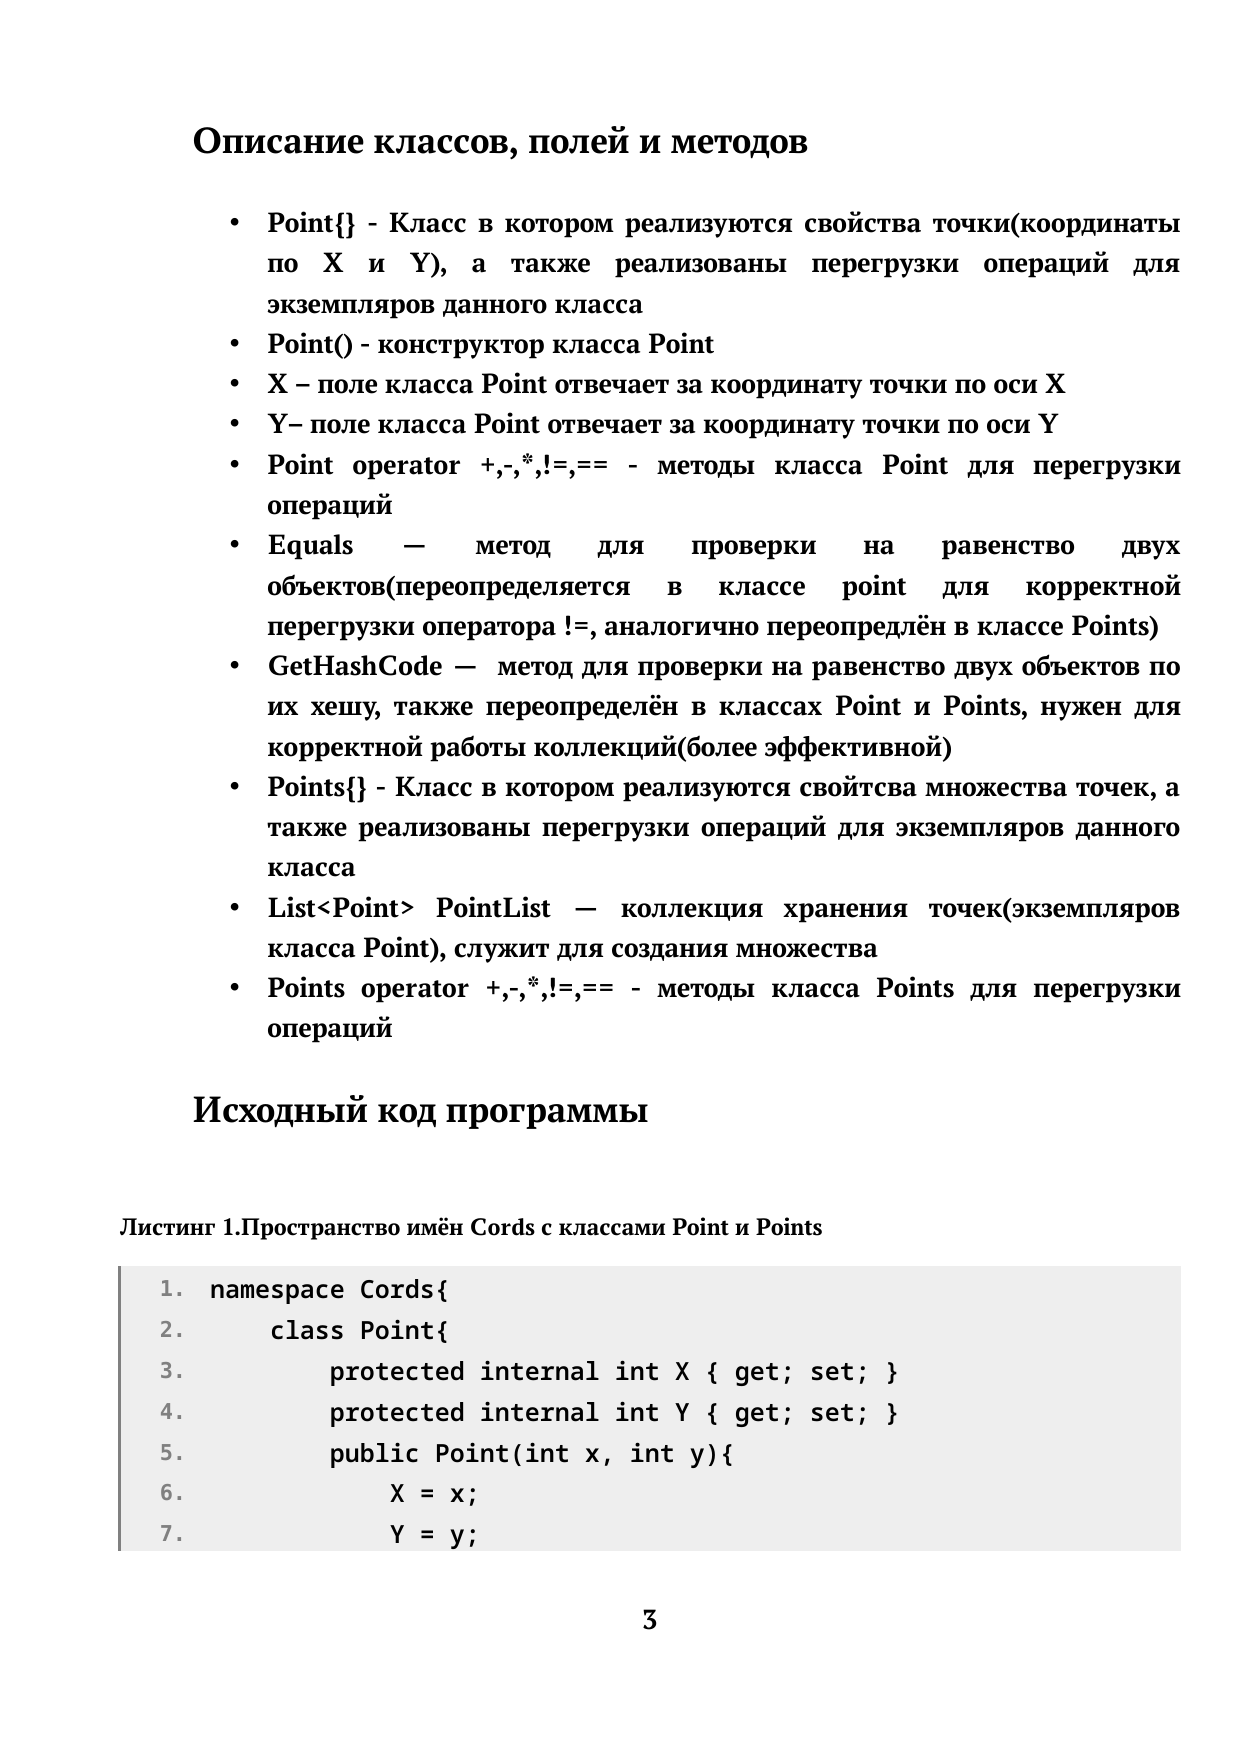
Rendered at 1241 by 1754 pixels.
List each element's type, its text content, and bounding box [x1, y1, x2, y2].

subtitle Исходный код программы [192, 1086, 1181, 1130]
subtitle Описание классов, полей и методов [192, 118, 1181, 162]
list namespace Cords{ [121, 1266, 1181, 1306]
list Point{} - Класс в котором реализуются свойства точки(координаты по X и Y), а также реализованы перегрузки операций для экземпляров данного класса [229, 205, 1181, 319]
list Points{} - Класс в котором реализуются свойтсва множества точек, а также реализованы перегрузки операций для экземпляров данного класса [229, 769, 1181, 883]
list Point operator +,-,*,!=,== - методы класса Point для перегрузки операций [229, 447, 1181, 521]
list protected internal int X { get; set; } [121, 1348, 1181, 1388]
list public Point(int x, int y){ [121, 1429, 1181, 1469]
list X = x; [121, 1470, 1181, 1510]
list Y– поле класса Point отвечает за координату точки по оси Y [229, 407, 1181, 440]
list Points operator +,-,*,!=,== - методы класса Points для перегрузки операций [229, 970, 1181, 1044]
list Equals — метод для проверки на равенство двух объектов(переопределяется в классе point для корректной перегрузки оператора !=, аналогично переопредлён в классе Points) [229, 527, 1181, 642]
text Листинг 1.Пространство имён Cords с классами Point и Points [119, 1212, 1180, 1241]
list X – поле класса Point отвечает за координату точки по оси X [229, 366, 1181, 400]
list GetHashCode — метод для проверки на равенство двух объектов по их хешу, также переопределён в классах Point и Points, нужен для корректной работы коллекций(более эффективной) [229, 648, 1181, 762]
list Point() - конструктор класса Point [229, 326, 1181, 360]
list Y = y; [121, 1511, 1181, 1551]
list List<Point> PointList — коллекция хранения точек(экземпляров класса Point), служит для создания множества [229, 890, 1181, 963]
list class Point{ [121, 1307, 1181, 1347]
list protected internal int Y { get; set; } [121, 1388, 1181, 1428]
